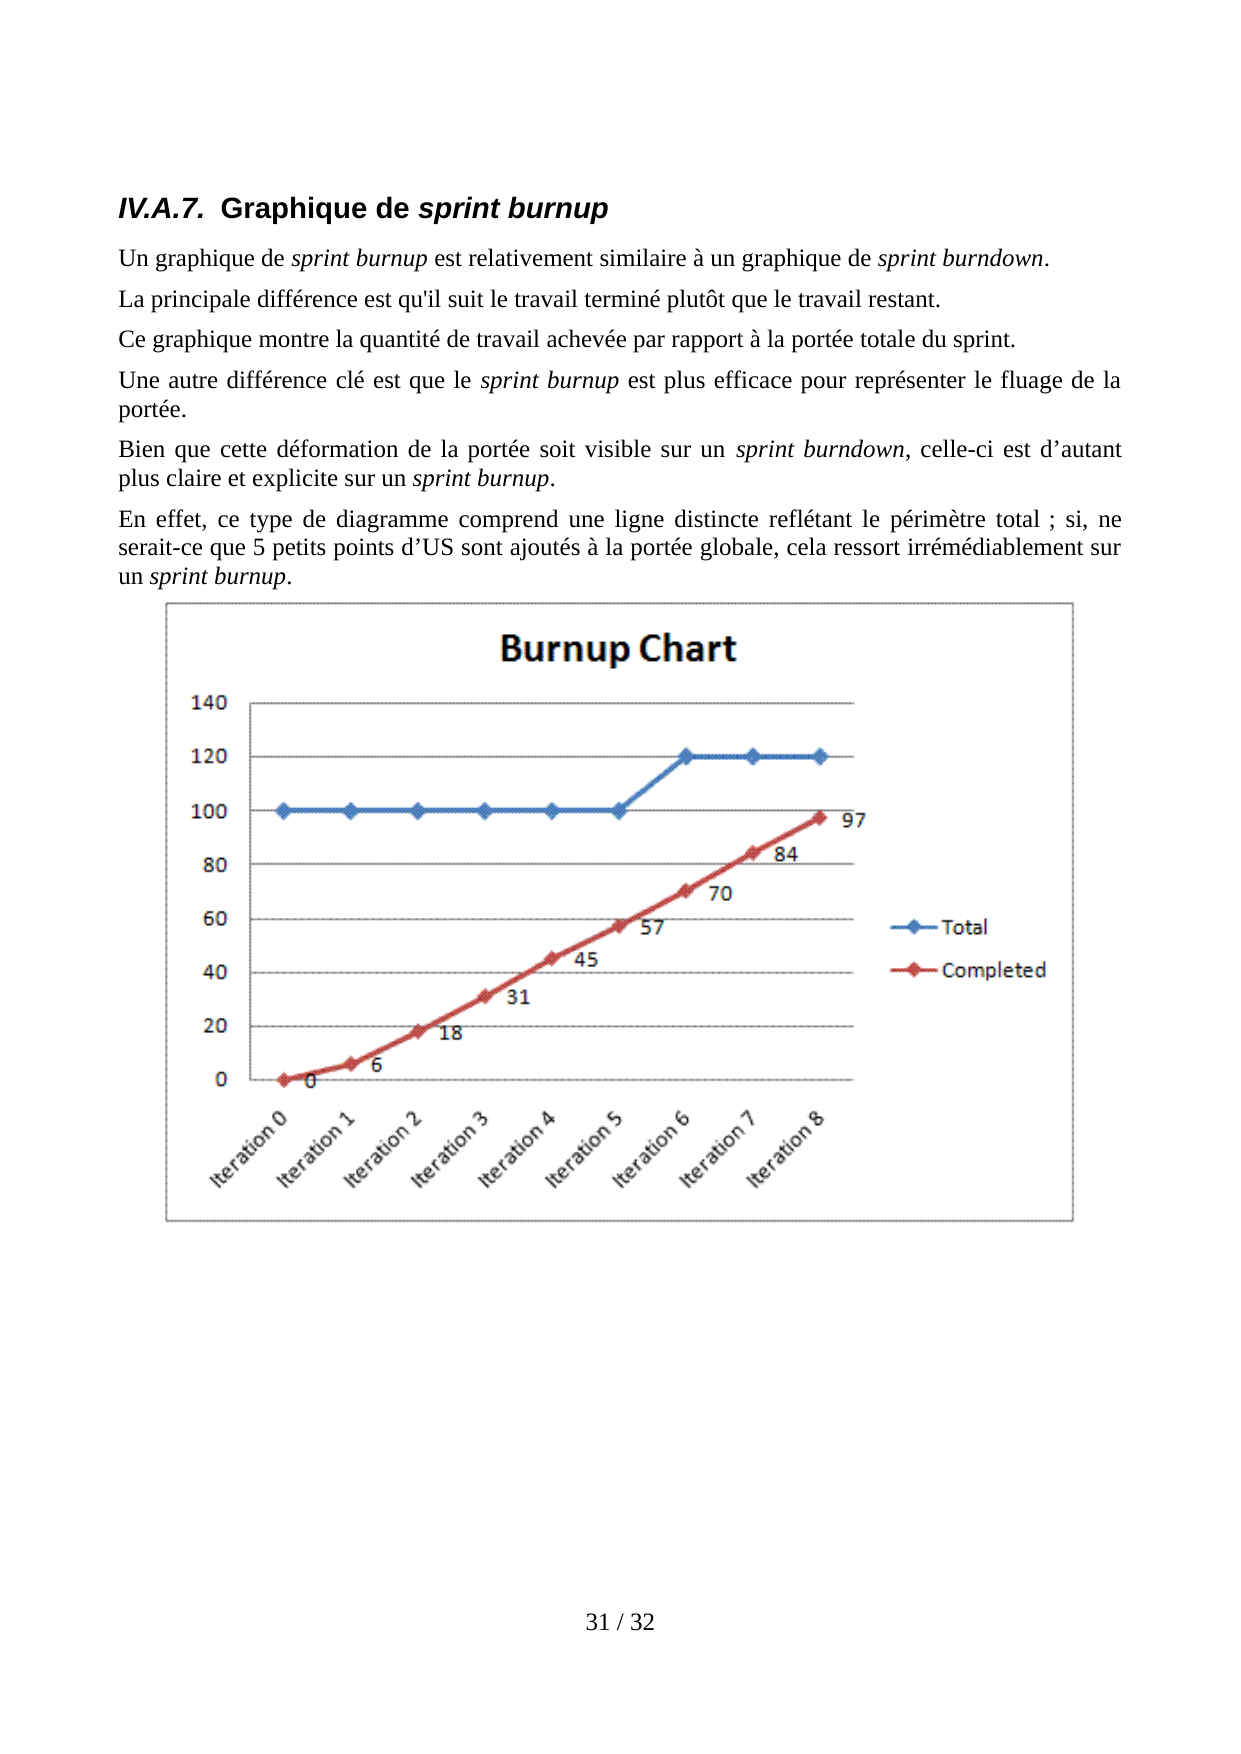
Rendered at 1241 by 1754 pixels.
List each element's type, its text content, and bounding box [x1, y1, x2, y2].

text La principale différence est qu'il suit le travail terminé plutôt que le travail restant. [118, 284, 1122, 312]
text Bien que cette déformation de la portée soit visible sur un sprint burndown, celle-ci est d’autant plus claire et explicite sur un sprint burnup. [118, 434, 1122, 492]
subtitle Graphique de sprint burnup [118, 191, 1122, 225]
text En effet, ce type de diagramme comprend une ligne distincte reflétant le périmètre total ; si, ne serait-ce que 5 petits points d’US sont ajoutés à la portée globale, cela ressort irrémédiablement sur un sprint burnup. [118, 504, 1122, 590]
picture [165, 601, 1076, 1224]
text Une autre différence clé est que le sprint burnup est plus efficace pour représenter le fluage de la portée. [118, 365, 1122, 422]
text Un graphique de sprint burnup est relativement similaire à un graphique de sprint burndown. [118, 243, 1122, 272]
text Ce graphique montre la quantité de travail achevée par rapport à la portée totale du sprint. [118, 324, 1122, 353]
